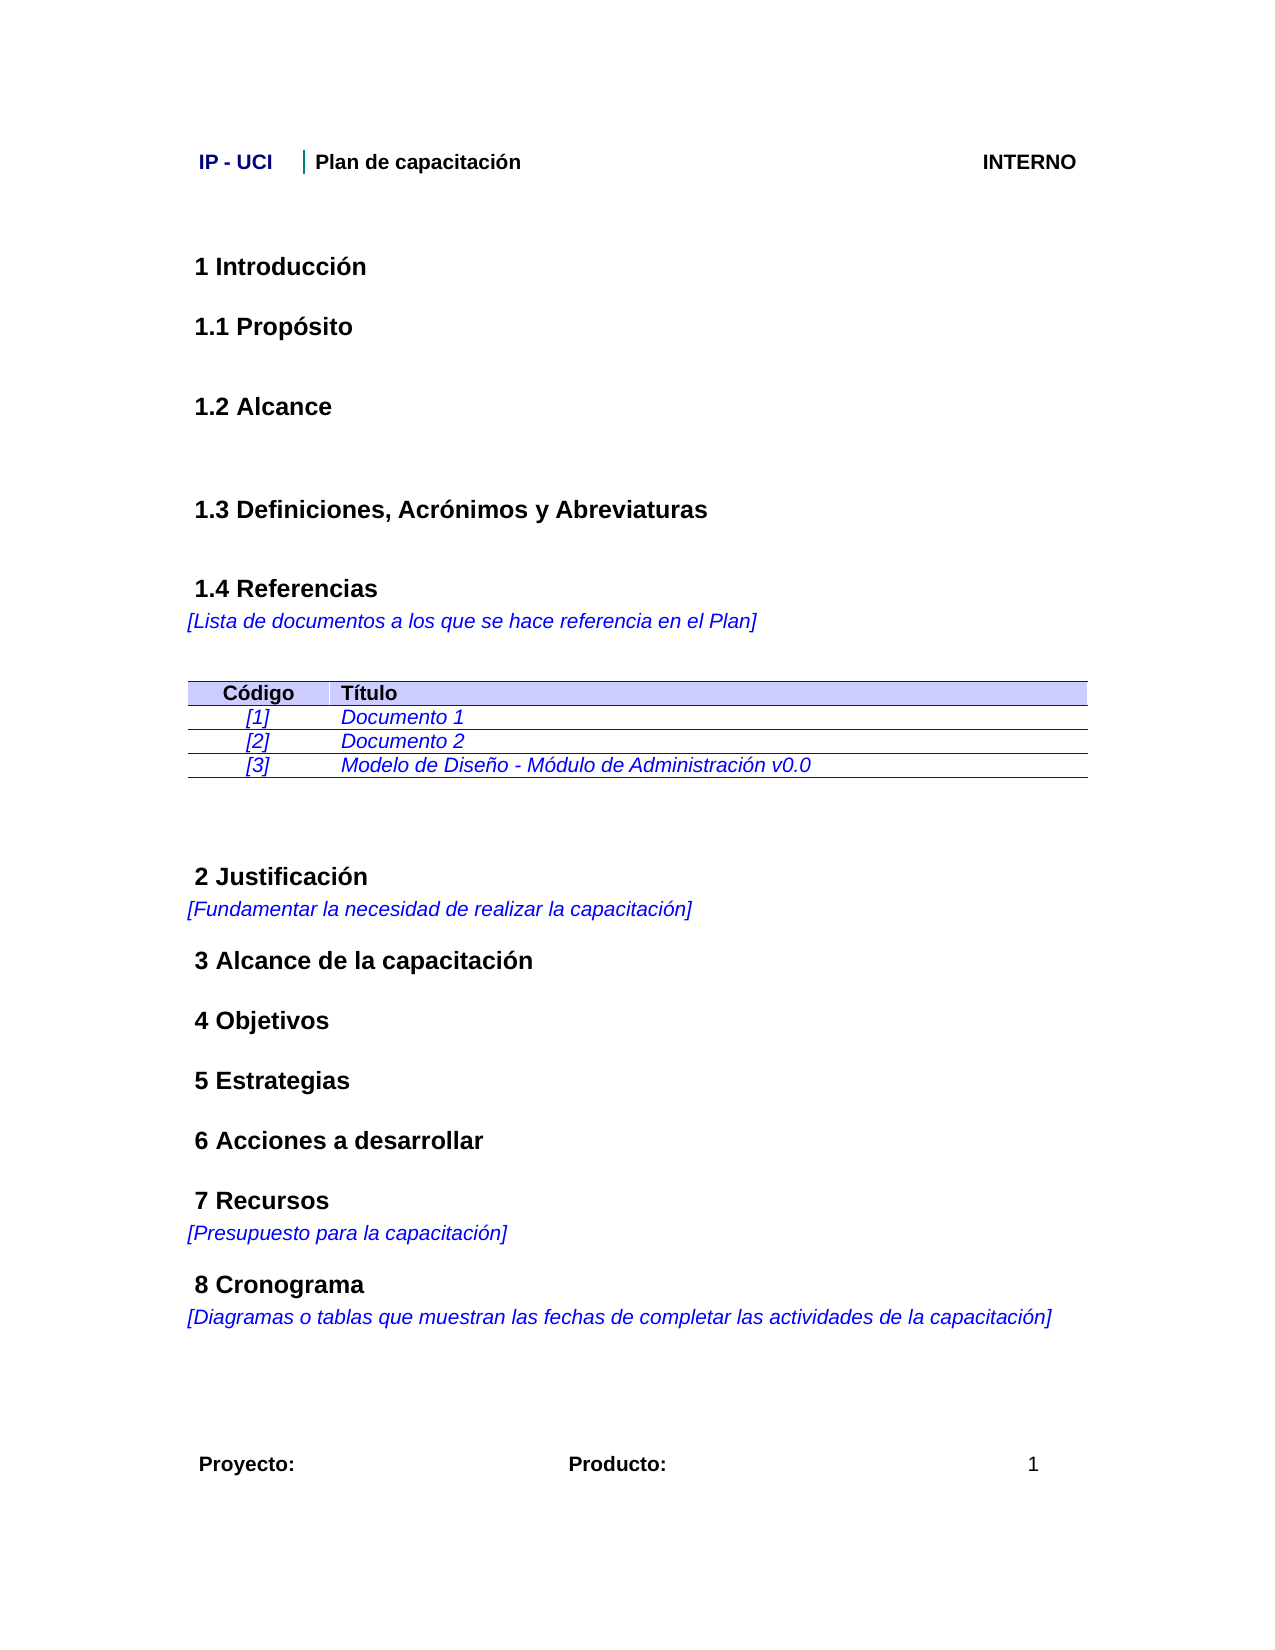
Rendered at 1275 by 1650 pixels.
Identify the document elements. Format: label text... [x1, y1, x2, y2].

table_cell [3] [188, 754, 329, 777]
subtitle Justificación [187, 862, 1087, 891]
table_cell Modelo de Diseño - Módulo de Administración v0.0 [330, 754, 1087, 777]
subtitle Objetivos [187, 1006, 1087, 1035]
subtitle Propósito [187, 312, 1087, 341]
text [Lista de documentos a los que se hace referencia en el Plan] [187, 609, 1087, 633]
subtitle Estrategias [187, 1066, 1087, 1095]
subtitle Alcance de la capacitación [187, 946, 1087, 975]
table_cell Documento 1 [330, 706, 1087, 729]
text [Diagramas o tablas que muestran las fechas de completar las actividades de la capacitación] [187, 1305, 1087, 1329]
text [Fundamentar la necesidad de realizar la capacitación] [187, 897, 1087, 921]
subtitle Acciones a desarrollar [187, 1126, 1087, 1155]
table_cell [1] [188, 706, 329, 729]
subtitle Definiciones, Acrónimos y Abreviaturas [187, 495, 1087, 523]
subtitle Referencias [187, 574, 1087, 603]
subtitle Recursos [187, 1186, 1087, 1215]
table_cell Documento 2 [330, 730, 1087, 753]
table_cell [2] [188, 730, 329, 753]
table_header Código [188, 682, 329, 705]
subtitle Introducción [187, 252, 1087, 281]
subtitle Cronograma [187, 1270, 1087, 1299]
table_header Título [330, 682, 1087, 705]
subtitle Alcance [187, 392, 1087, 420]
text [Presupuesto para la capacitación] [187, 1221, 1087, 1245]
